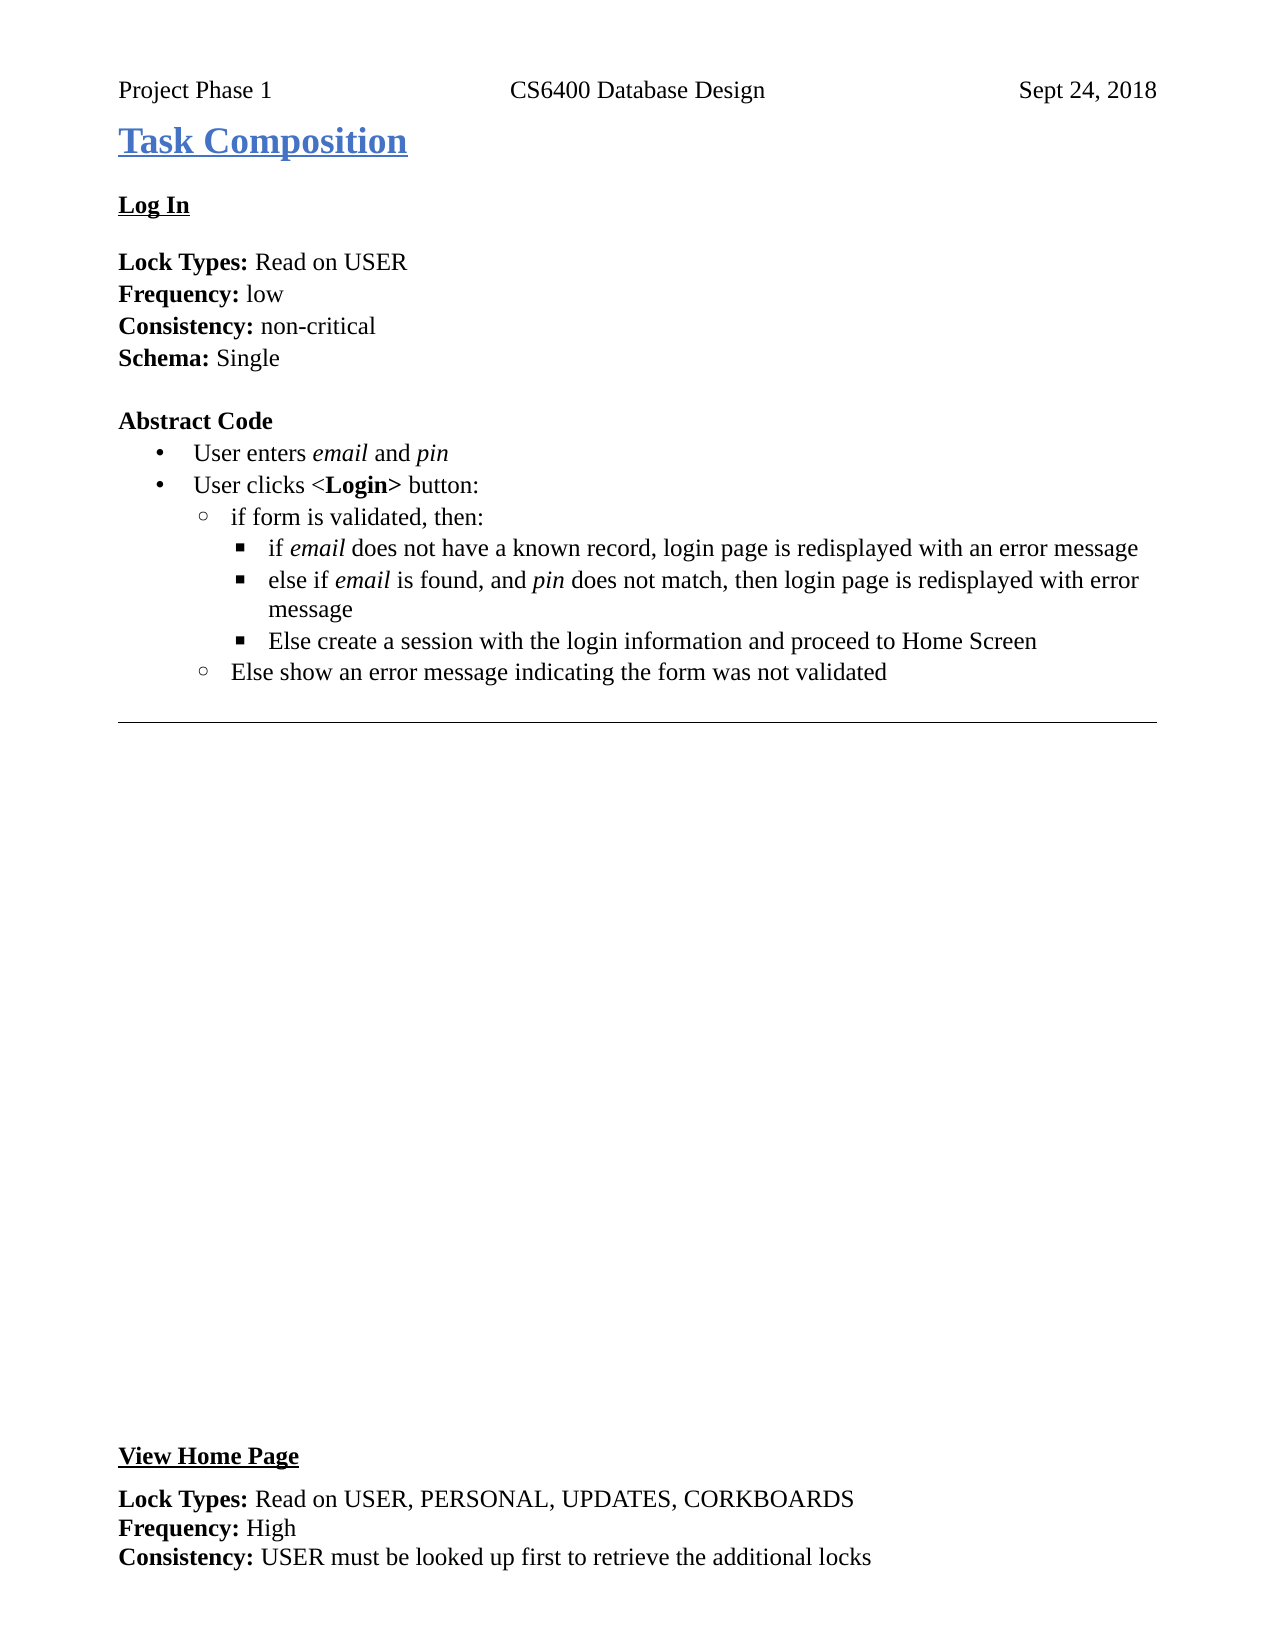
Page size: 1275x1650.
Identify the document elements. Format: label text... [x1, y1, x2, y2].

text Lock Types: Read on USER, PERSONAL, UPDATES, CORKBOARDS [118, 1484, 1157, 1513]
text Consistency: non-critical [118, 311, 1157, 340]
list Else create a session with the login information and proceed to Home Screen [231, 626, 1157, 654]
list Else show an error message indicating the form was not validated [193, 657, 1157, 686]
text Frequency: High [118, 1513, 1157, 1542]
text Frequency: low [118, 279, 1157, 308]
list if email does not have a known record, login page is redisplayed with an error message [231, 533, 1157, 562]
text Abstract Code [118, 406, 1157, 435]
list User clicks <Login> button: [156, 470, 1157, 499]
list else if email is found, and pin does not match, then login page is redisplayed with error message [231, 565, 1157, 623]
text Schema: Single [118, 343, 1157, 372]
text Lock Types: Read on USER [118, 247, 1157, 276]
text View Home Page [118, 1441, 1157, 1470]
text Task Composition [118, 118, 1157, 161]
text Log In [118, 190, 1157, 219]
list if form is validated, then: [193, 502, 1157, 530]
text Consistency: USER must be looked up first to retrieve the additional locks [118, 1542, 1157, 1571]
list User enters email and pin [156, 438, 1157, 467]
